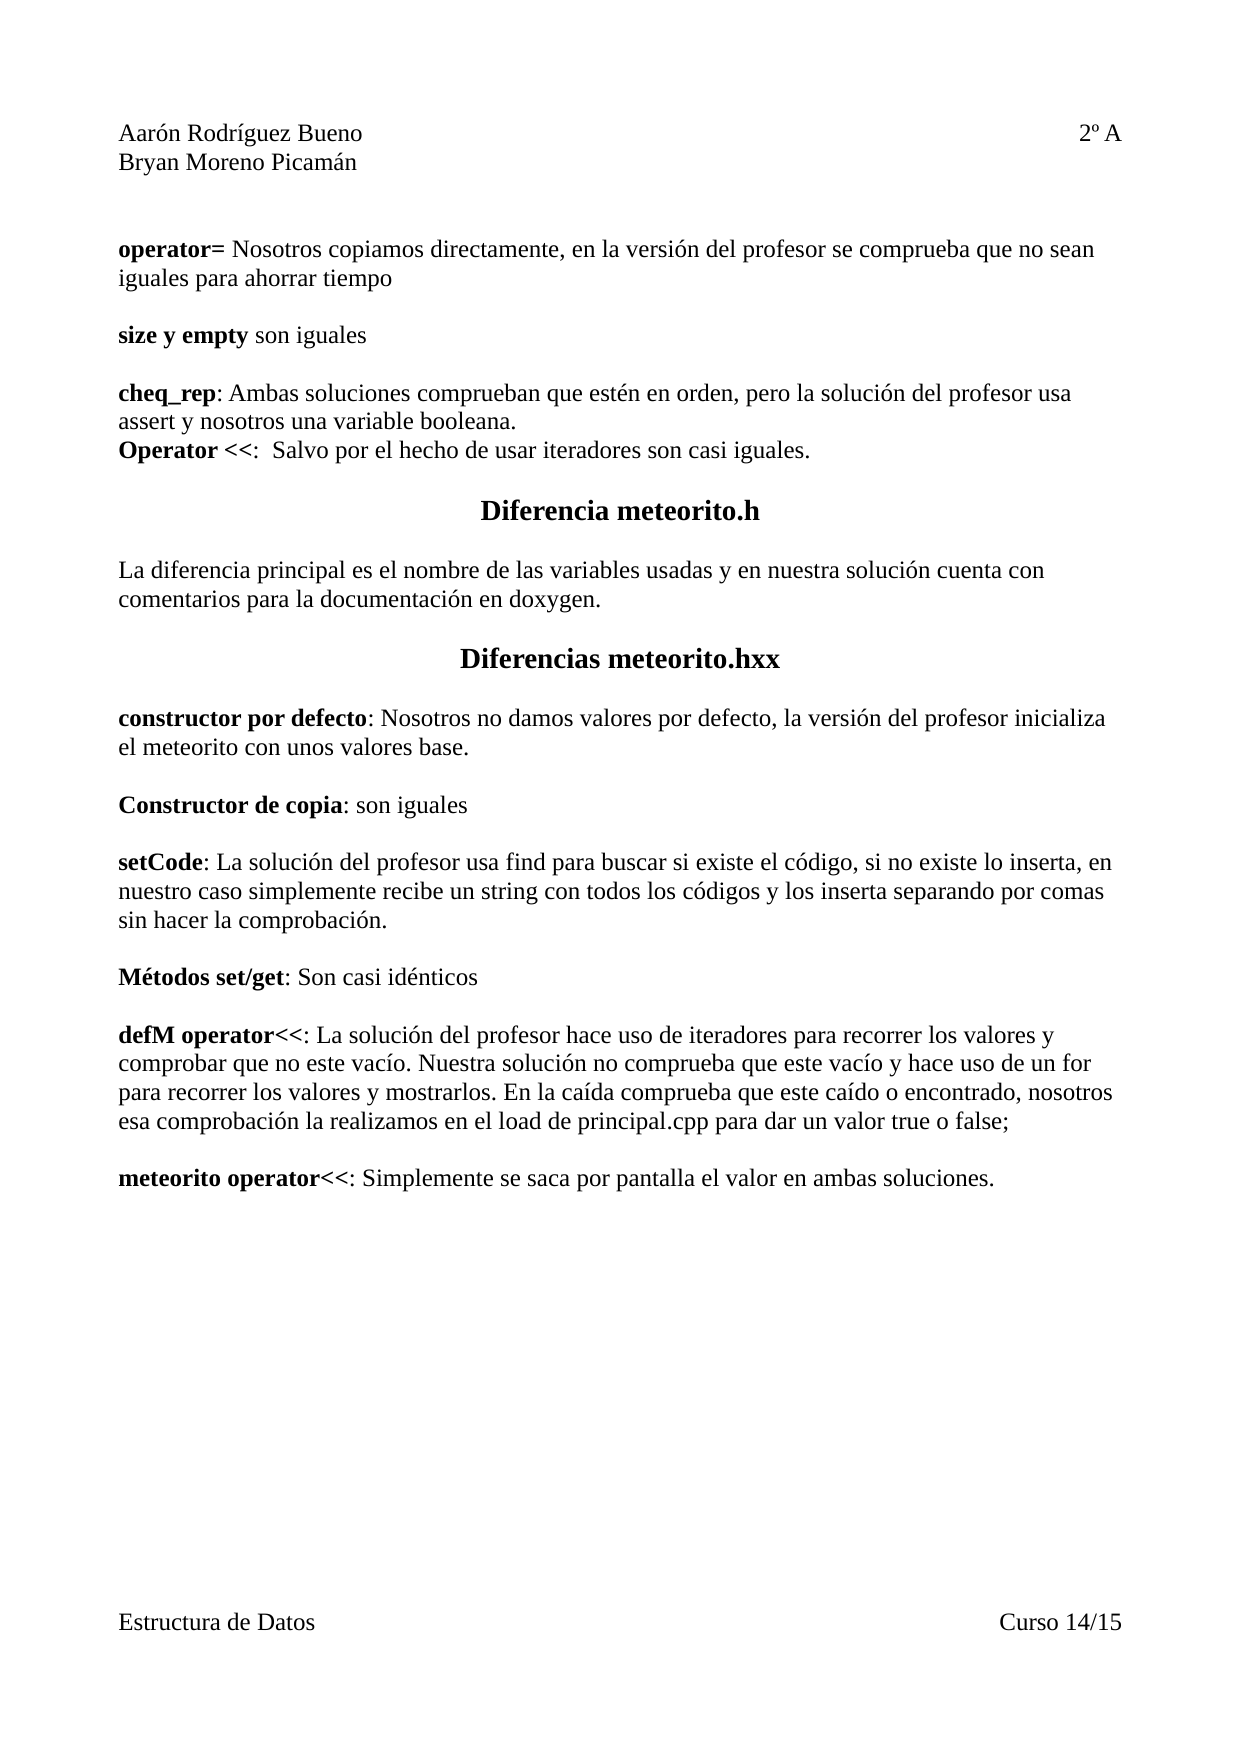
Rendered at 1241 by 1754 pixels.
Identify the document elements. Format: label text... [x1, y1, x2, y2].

text operator= Nosotros copiamos directamente, en la versión del profesor se comprueba que no sean iguales para ahorrar tiempo [118, 234, 1122, 291]
text size y empty son iguales [118, 320, 1122, 349]
text Diferencia meteorito.h [118, 493, 1122, 526]
text Constructor de copia: son iguales [118, 790, 1122, 818]
text Métodos set/get: Son casi idénticos [118, 962, 1122, 991]
text cheq_rep: Ambas soluciones comprueban que estén en orden, pero la solución del profesor usa assert y nosotros una variable booleana. [118, 378, 1122, 435]
text setCode: La solución del profesor usa find para buscar si existe el código, si no existe lo inserta, en nuestro caso simplemente recibe un string con todos los códigos y los inserta separando por comas sin hacer la comprobación. [118, 847, 1122, 933]
text La diferencia principal es el nombre de las variables usadas y en nuestra solución cuenta con comentarios para la documentación en doxygen. [118, 555, 1122, 612]
text defM operator<<: La solución del profesor hace uso de iteradores para recorrer los valores y comprobar que no este vacío. Nuestra solución no comprueba que este vacío y hace uso de un for para recorrer los valores y mostrarlos. En la caída comprueba que este caído o encontrado, nosotros esa comprobación la realizamos en el load de principal.cpp para dar un valor true o false; [118, 1020, 1122, 1135]
text Operator <<: Salvo por el hecho de usar iteradores son casi iguales. [118, 435, 1122, 464]
text Diferencias meteorito.hxx [118, 641, 1122, 675]
text meteorito operator<<: Simplemente se saca por pantalla el valor en ambas soluciones. [118, 1163, 1122, 1192]
text constructor por defecto: Nosotros no damos valores por defecto, la versión del profesor inicializa el meteorito con unos valores base. [118, 703, 1122, 761]
